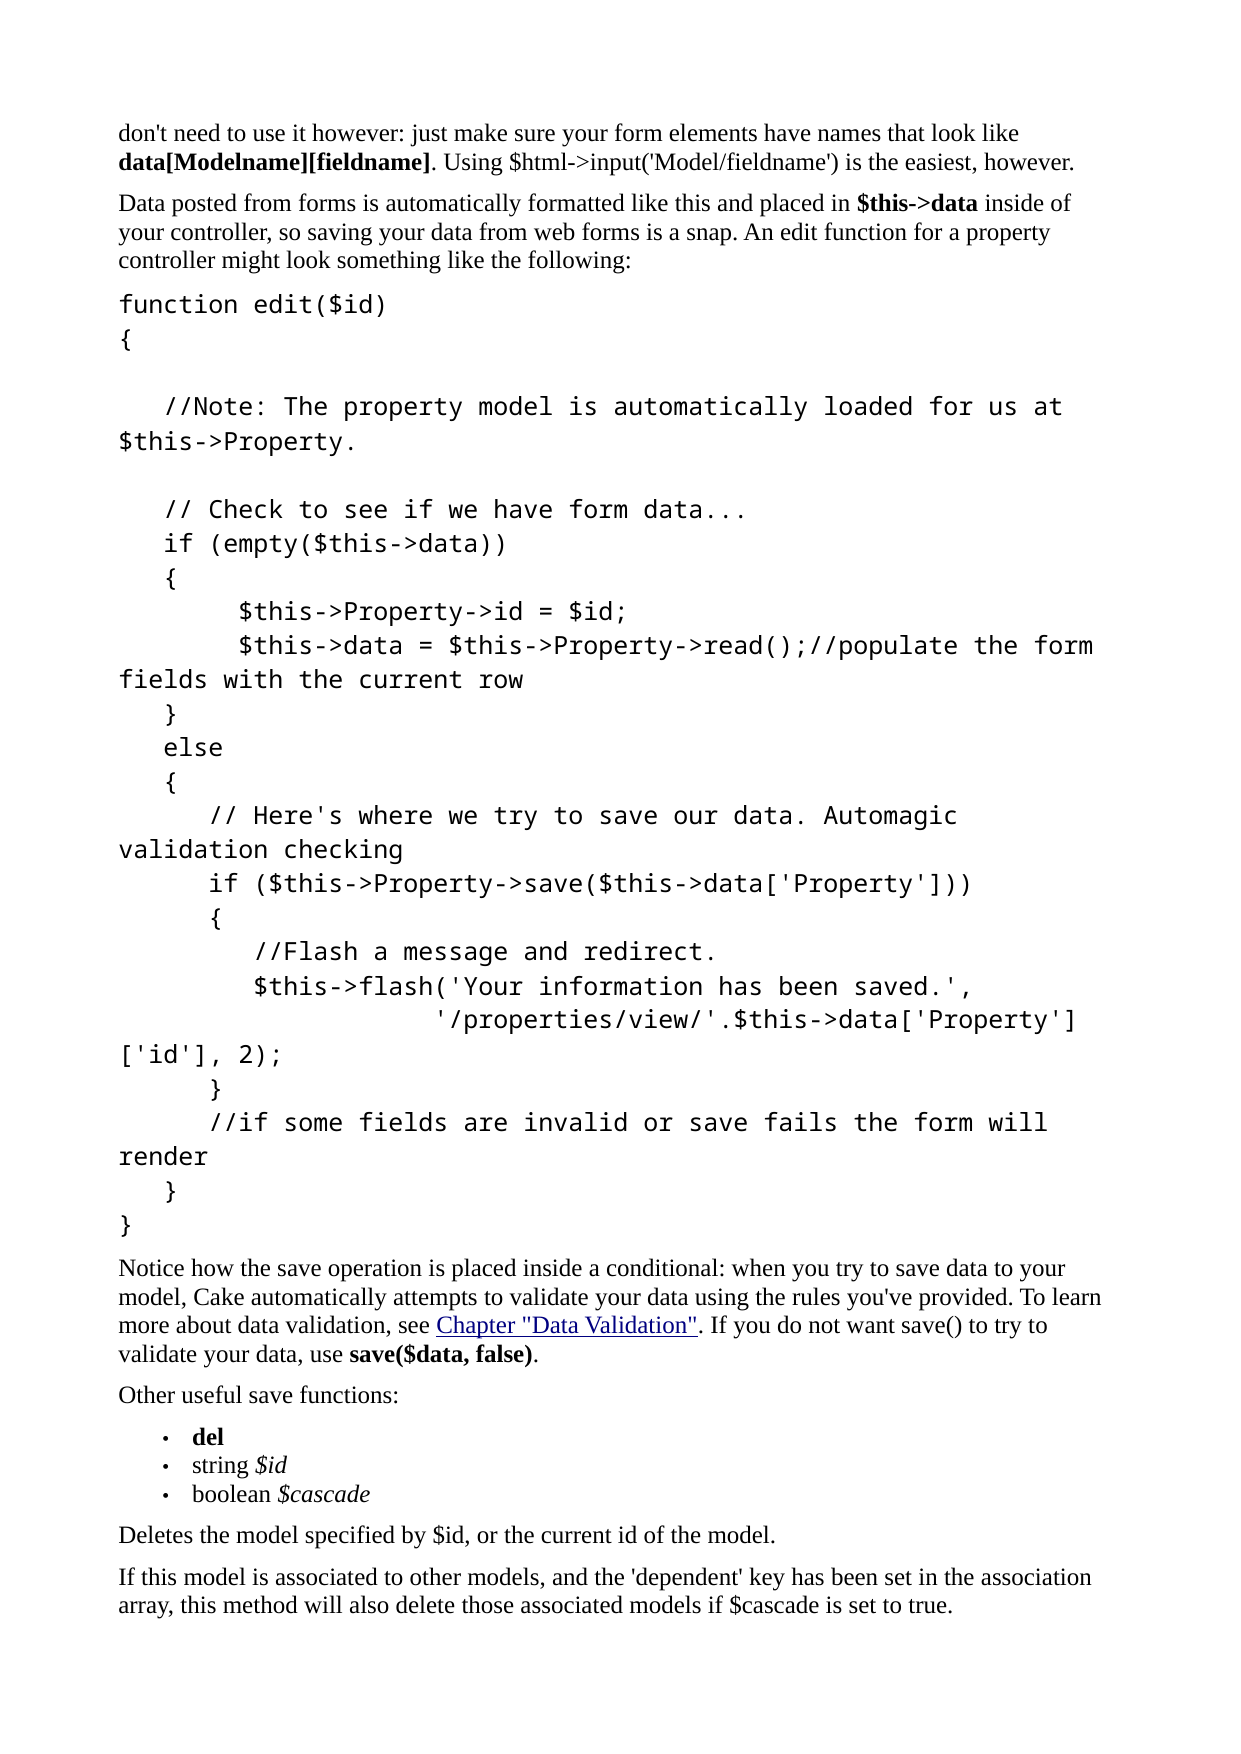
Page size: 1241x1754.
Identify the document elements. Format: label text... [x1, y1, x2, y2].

text Notice how the save operation is placed inside a conditional: when you try to save data to your model, Cake automatically attempts to validate your data using the rules you've provided. To learn more about data validation, see Chapter "Data Validation". If you do not want save() to try to validate your data, use save($data, false). [118, 1253, 1122, 1368]
list del [162, 1422, 1122, 1451]
text Other useful save functions: [118, 1381, 1122, 1409]
list string $id [162, 1451, 1122, 1479]
text function edit($id) { //Note: The property model is automatically loaded for us at $this->Property. // Check to see if we have form data... if (empty($this->data)) { $this->Property->id = $id; $this->data = $this->Property->read();//populate the form fields with the current row } else { // Here's where we try to save our data. Automagic validation checking if ($this->Property->save($this->data['Property'])) { //Flash a message and redirect. $this->flash('Your information has been saved.', '/properties/view/'.$this->data['Property']['id'], 2); } //if some fields are invalid or save fails the form will render } } [118, 287, 1122, 1241]
text Data posted from forms is automatically formatted like this and placed in $this->data inside of your controller, so saving your data from web forms is a snap. An edit function for a property controller might look something like the following: [118, 188, 1122, 274]
list boolean $cascade [162, 1479, 1122, 1508]
text If this model is associated to other models, and the 'dependent' key has been set in the association array, this method will also delete those associated models if $cascade is set to true. [118, 1562, 1122, 1619]
text don't need to use it however: just make sure your form elements have names that look like data[Modelname][fieldname]. Using $html->input('Model/fieldname') is the easiest, however. [118, 118, 1122, 176]
text Deletes the model specified by $id, or the current id of the model. [118, 1521, 1122, 1549]
